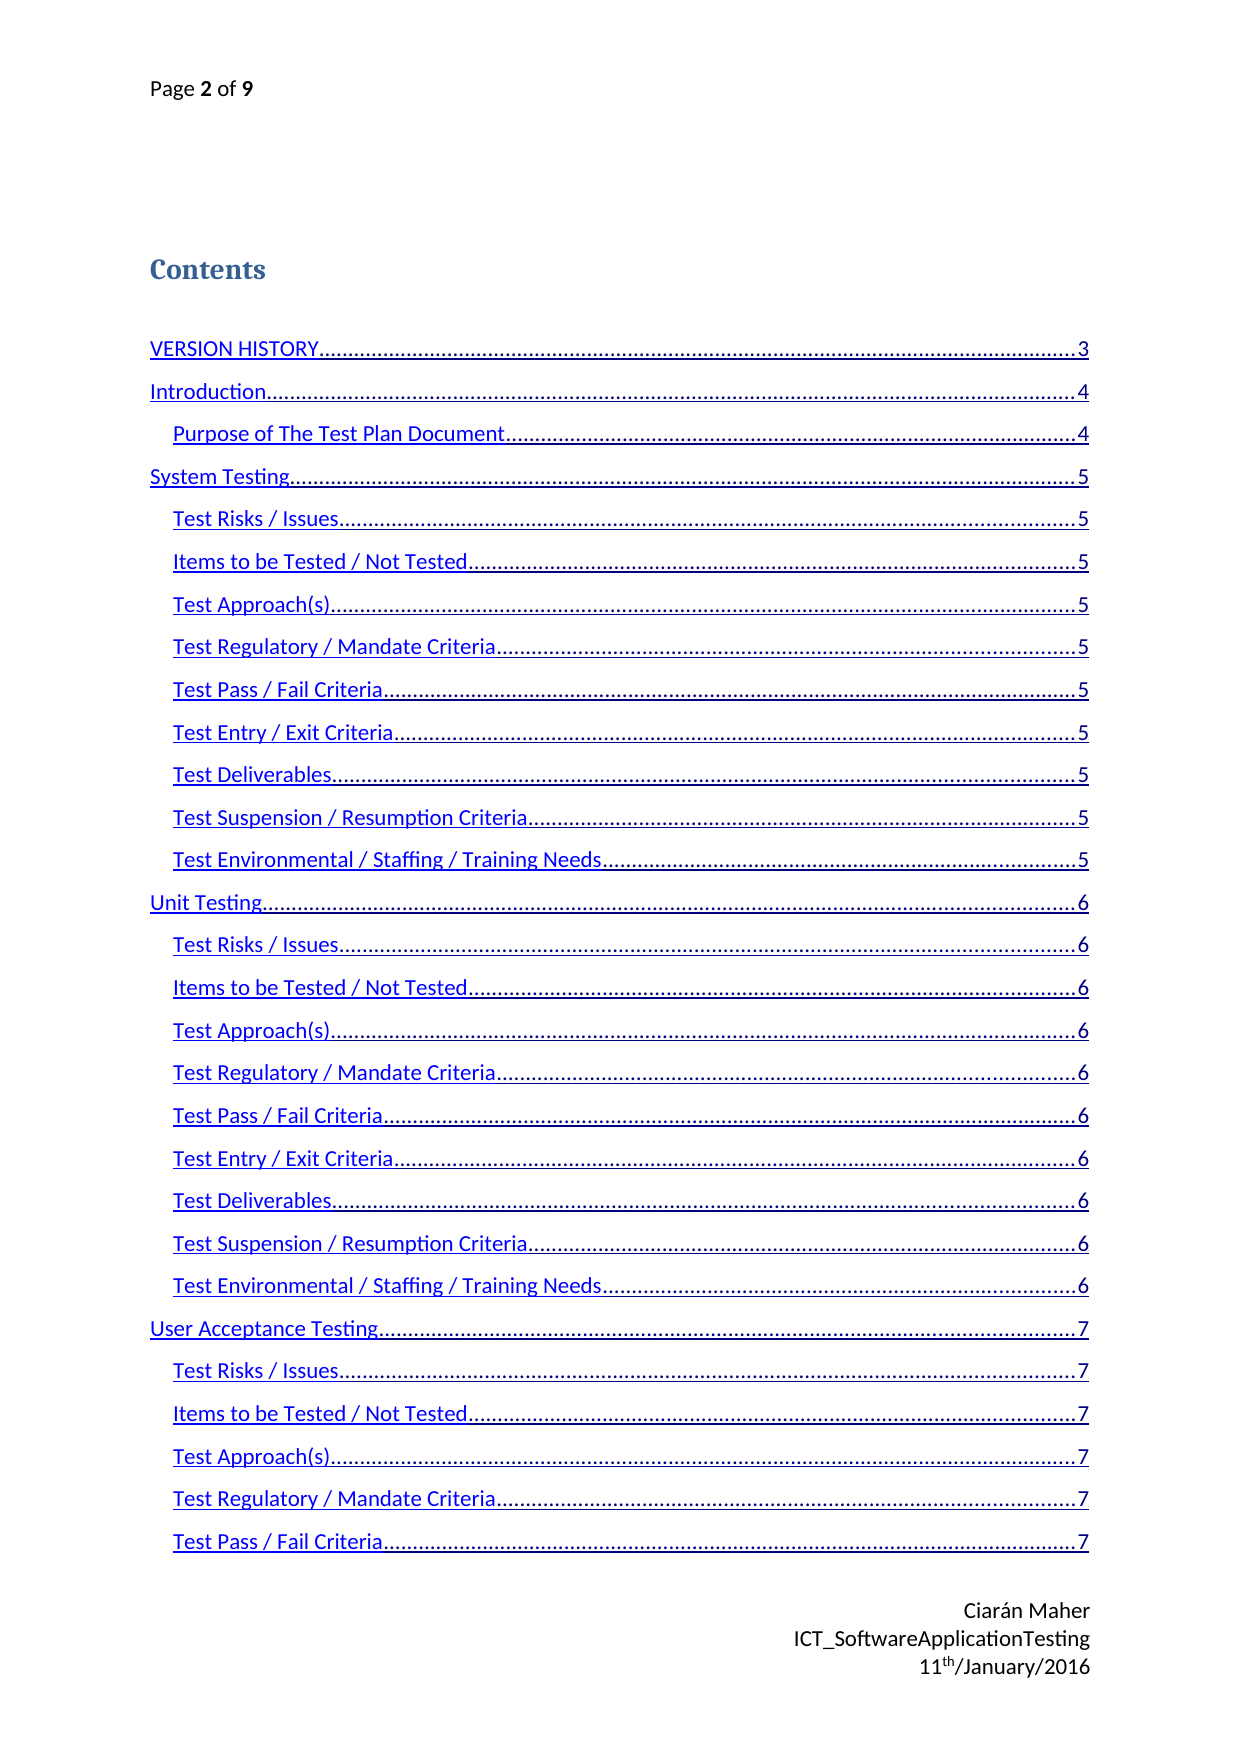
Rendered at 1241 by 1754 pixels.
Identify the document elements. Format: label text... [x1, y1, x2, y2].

text System Testing 5 [150, 462, 1090, 490]
text Test Pass / Fail Criteria 6 [173, 1101, 1090, 1129]
text Test Pass / Fail Criteria 5 [173, 675, 1090, 703]
text Unit Testing 6 [150, 888, 1090, 916]
text Items to be Tested / Not Tested 7 [173, 1399, 1090, 1427]
text Introduction 4 [150, 377, 1090, 405]
text Test Risks / Issues 7 [173, 1357, 1090, 1385]
text Test Approach(s) 7 [173, 1442, 1090, 1470]
text Items to be Tested / Not Tested 5 [173, 547, 1090, 575]
text Test Entry / Exit Criteria 6 [173, 1144, 1090, 1172]
text Purpose of The Test Plan Document 4 [173, 419, 1090, 447]
text Test Risks / Issues 6 [173, 931, 1090, 959]
text Test Deliverables 6 [173, 1186, 1090, 1214]
text Test Regulatory / Mandate Criteria 6 [173, 1058, 1090, 1086]
subtitle Contents [150, 253, 1090, 287]
text Test Pass / Fail Criteria 7 [173, 1527, 1090, 1555]
text User Acceptance Testing 7 [150, 1314, 1090, 1342]
text Test Regulatory / Mandate Criteria 5 [173, 632, 1090, 660]
text Test Risks / Issues 5 [173, 504, 1090, 533]
text Test Regulatory / Mandate Criteria 7 [173, 1484, 1090, 1512]
text Test Suspension / Resumption Criteria 5 [173, 803, 1090, 831]
text Test Suspension / Resumption Criteria 6 [173, 1229, 1090, 1257]
text VERSION HISTORY 3 [150, 334, 1090, 362]
text Test Approach(s) 6 [173, 1016, 1090, 1044]
text Test Environmental / Staffing / Training Needs 5 [173, 845, 1090, 873]
text Test Deliverables 5 [173, 760, 1090, 788]
text Test Environmental / Staffing / Training Needs 6 [173, 1271, 1090, 1299]
text Test Entry / Exit Criteria 5 [173, 718, 1090, 746]
text Test Approach(s) 5 [173, 590, 1090, 618]
text Items to be Tested / Not Tested 6 [173, 973, 1090, 1001]
